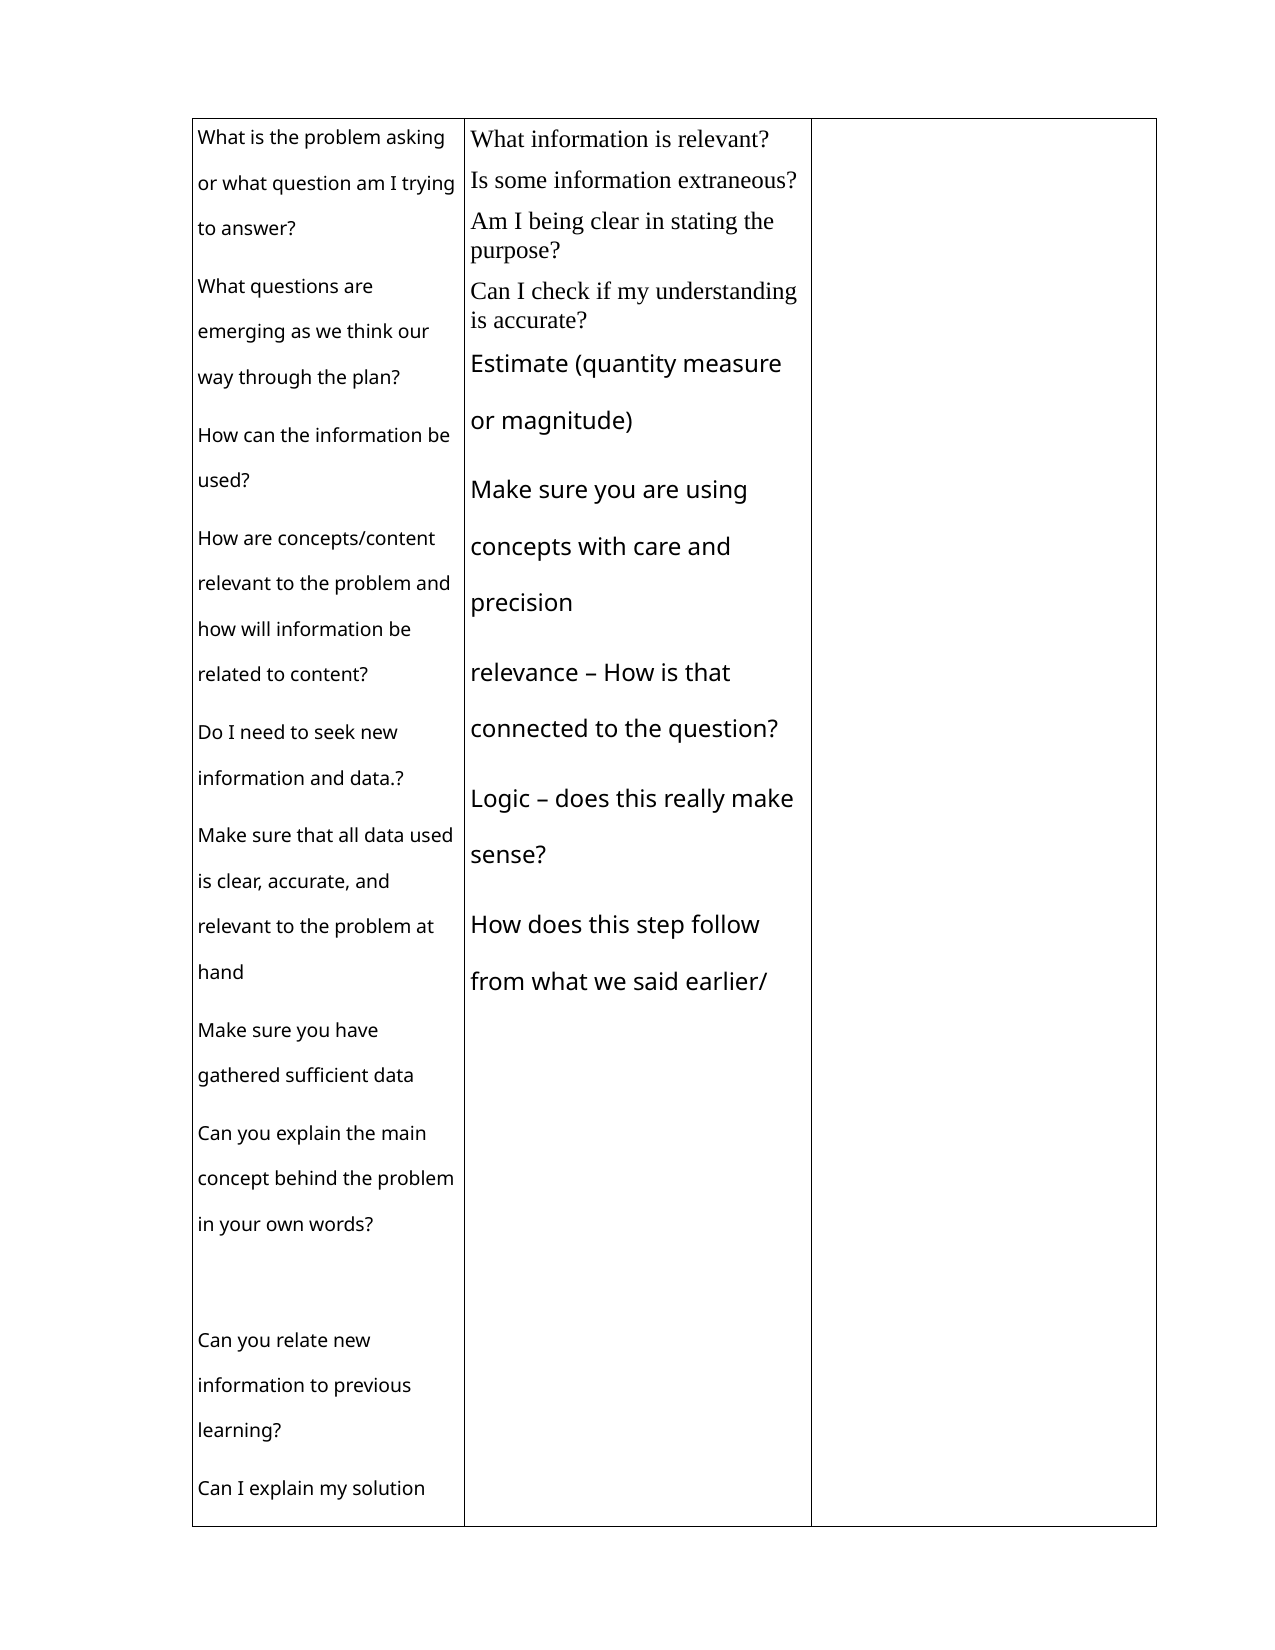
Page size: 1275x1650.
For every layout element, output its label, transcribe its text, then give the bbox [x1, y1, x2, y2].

table_cell [812, 119, 1156, 1526]
table_cell What is the problem asking or what question am I trying to answer? What questions are emerging as we think our way through the plan? How can the information be used? How are concepts/content relevant to the problem and how will information be related to content? Do I need to seek new information and data.? Make sure that all data used is clear, accurate, and relevant to the problem at hand Make sure you have gathered sufficient data Can you explain the main concept behind the problem in your own words? Can you relate new information to previous learning? Can I explain my solution [193, 119, 464, 1526]
table_cell What information is relevant? Is some information extraneous? Am I being clear in stating the purpose? Can I check if my understanding is accurate? Estimate (quantity measure or magnitude) Make sure you are using concepts with care and precision relevance – How is that connected to the question? Logic – does this really make sense? How does this step follow from what we said earlier/ [465, 119, 811, 1526]
